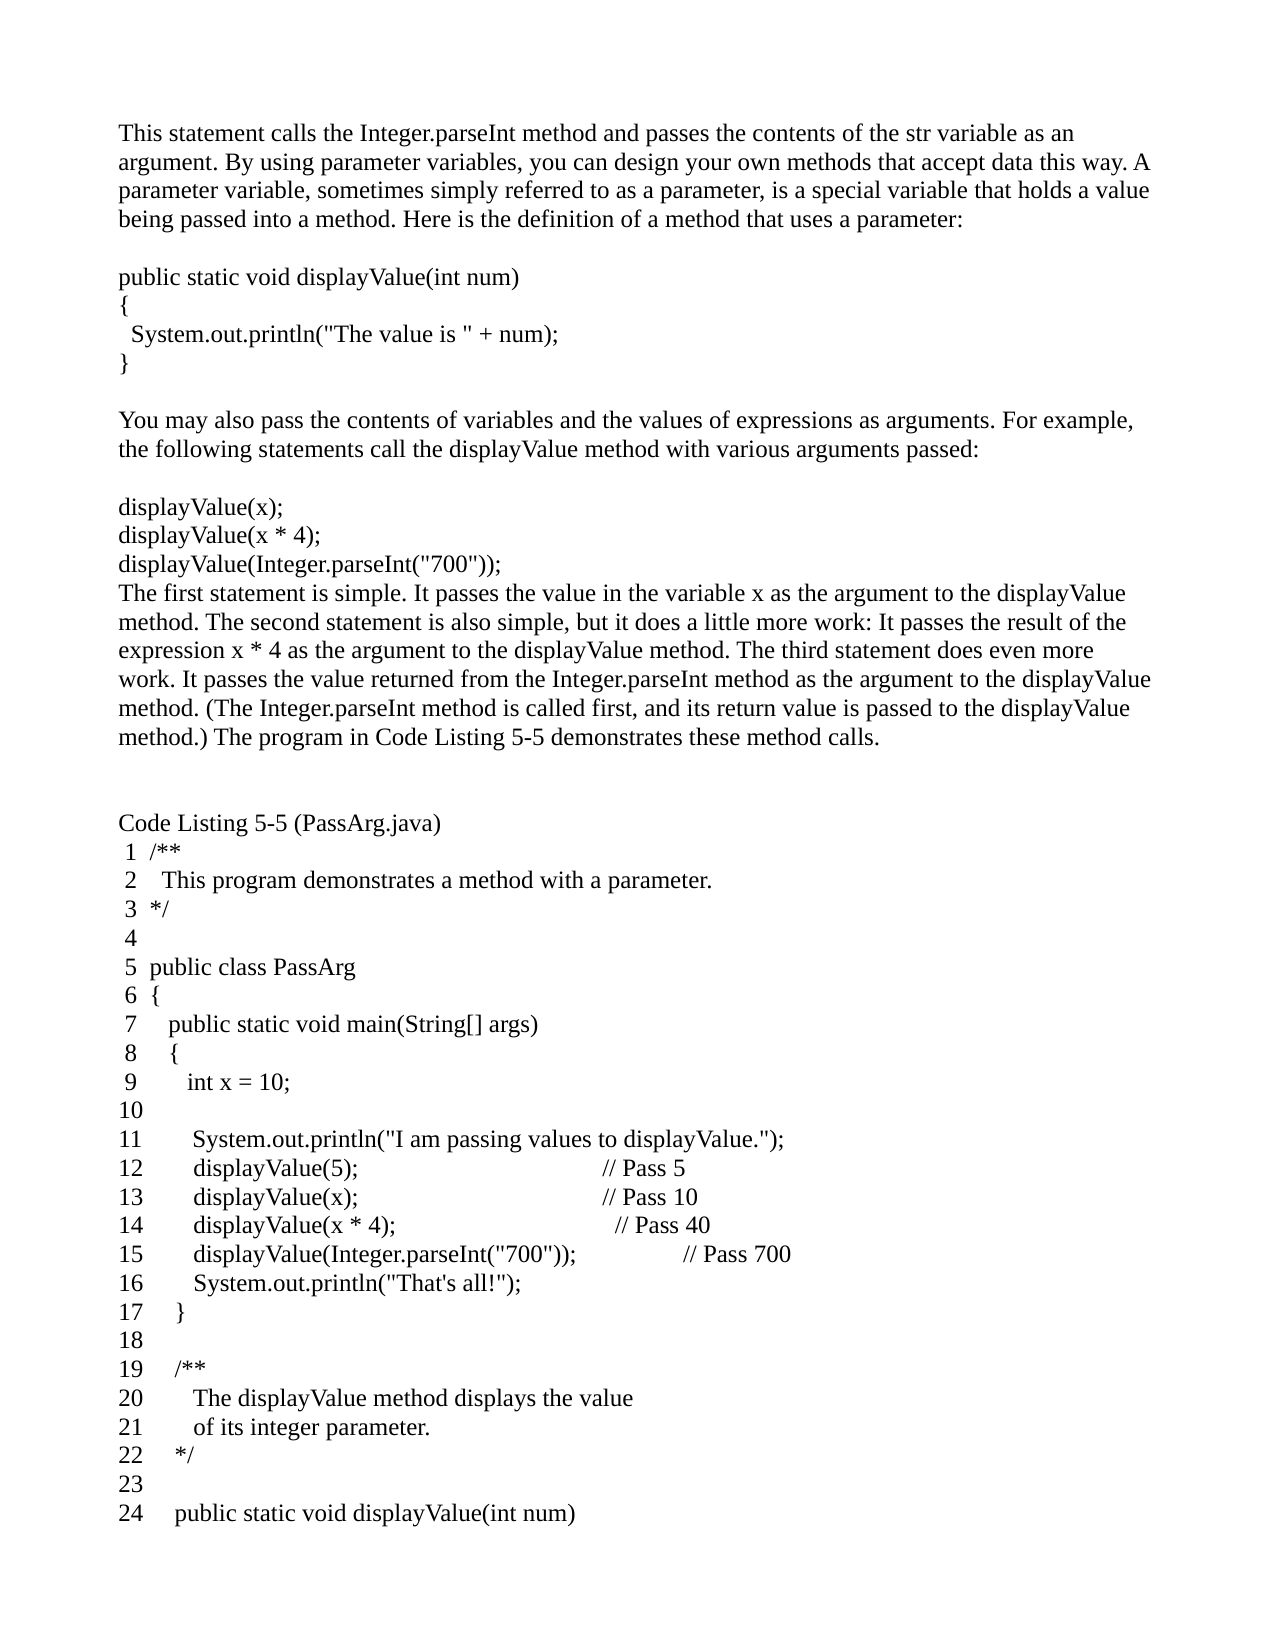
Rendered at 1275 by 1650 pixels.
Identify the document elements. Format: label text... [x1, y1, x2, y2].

text 20 The displayValue method displays the value [118, 1383, 1157, 1412]
text 7 public static void main(String[] args) [118, 1009, 1157, 1038]
text 17 } [118, 1297, 1157, 1326]
text 11 System.out.println("I am passing values to displayValue."); [118, 1124, 1157, 1153]
text 23 [118, 1469, 1157, 1498]
text 18 [118, 1326, 1157, 1354]
text 14 displayValue(x * 4); // Pass 40 [118, 1211, 1157, 1239]
text displayValue(x); [118, 492, 1157, 521]
text 3 */ [118, 894, 1157, 923]
text displayValue(x * 4); [118, 521, 1157, 549]
text 2 This program demonstrates a method with a parameter. [118, 866, 1157, 894]
text 9 int x = 10; [118, 1067, 1157, 1096]
text Code Listing 5-5 (PassArg.java) [118, 808, 1157, 837]
text System.out.println("The value is " + num); [118, 319, 1157, 348]
text 10 [118, 1096, 1157, 1124]
text This statement calls the Integer.parseInt method and passes the contents of the str variable as an argument. By using parameter variables, you can design your own methods that accept data this way. A parameter variable, sometimes simply referred to as a parameter, is a special variable that holds a value being passed into a method. Here is the definition of a method that uses a parameter: [118, 118, 1157, 233]
text You may also pass the contents of variables and the values of expressions as arguments. For example, the following statements call the displayValue method with various arguments passed: [118, 406, 1157, 463]
text { [118, 291, 1157, 319]
text 1 /** [118, 837, 1157, 866]
text 5 public class PassArg [118, 952, 1157, 981]
text } [118, 348, 1157, 377]
text The first statement is simple. It passes the value in the variable x as the argument to the displayValue method. The second statement is also simple, but it does a little more work: It passes the result of the expression x * 4 as the argument to the displayValue method. The third statement does even more work. It passes the value returned from the Integer.parseInt method as the argument to the displayValue method. (The Integer.parseInt method is called first, and its return value is passed to the displayValue method.) The program in Code Listing 5-5 demonstrates these method calls. [118, 578, 1157, 751]
text 12 displayValue(5); // Pass 5 [118, 1153, 1157, 1182]
text 13 displayValue(x); // Pass 10 [118, 1182, 1157, 1211]
text 21 of its integer parameter. [118, 1412, 1157, 1441]
text public static void displayValue(int num) [118, 262, 1157, 291]
text 24 public static void displayValue(int num) [118, 1498, 1157, 1527]
text displayValue(Integer.parseInt("700")); [118, 549, 1157, 578]
text 4 [118, 923, 1157, 952]
text 15 displayValue(Integer.parseInt("700")); // Pass 700 [118, 1239, 1157, 1268]
text 8 { [118, 1038, 1157, 1067]
text 22 */ [118, 1441, 1157, 1469]
text 6 { [118, 981, 1157, 1009]
text 16 System.out.println("That's all!"); [118, 1268, 1157, 1297]
text 19 /** [118, 1354, 1157, 1383]
